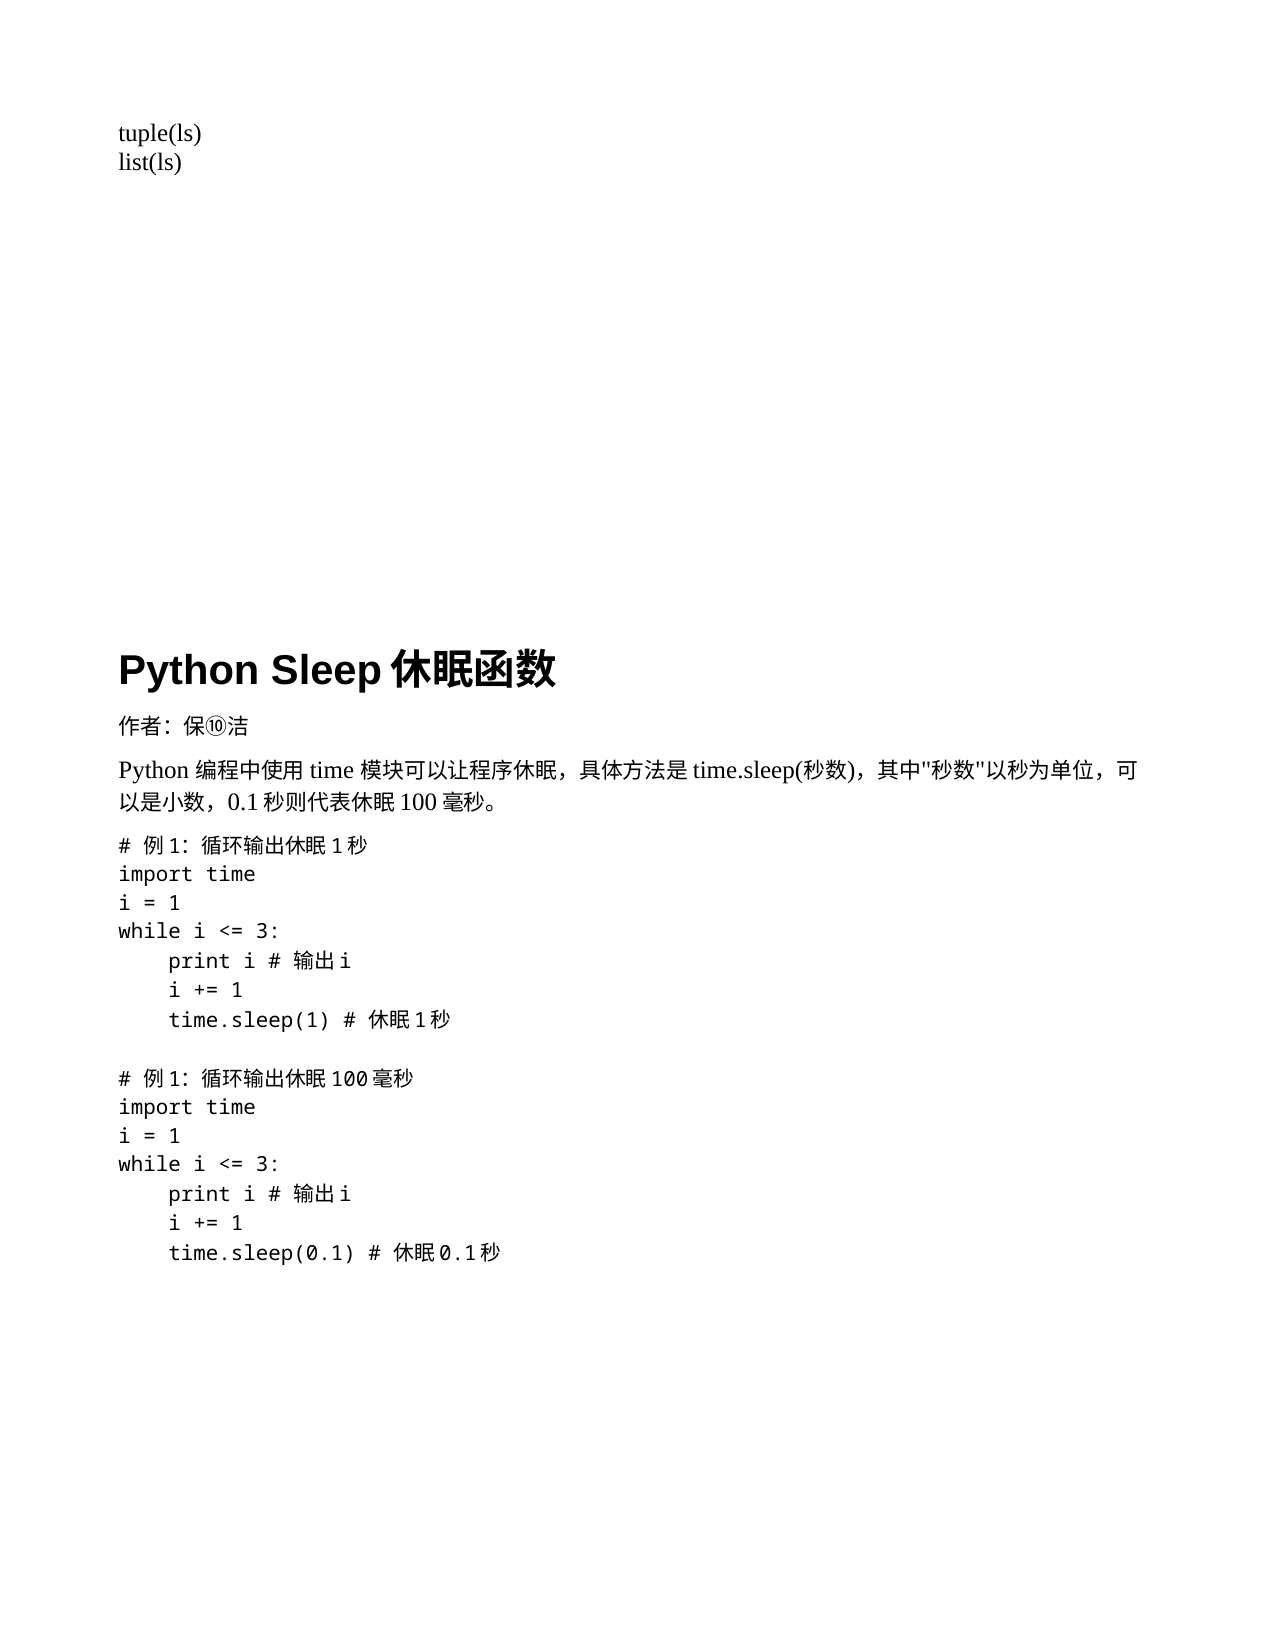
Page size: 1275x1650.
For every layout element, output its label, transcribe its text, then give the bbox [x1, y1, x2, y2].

text i += 1 [118, 1208, 1157, 1236]
text import time [118, 1092, 1157, 1121]
text time.sleep(0.1) # 休眠0.1秒 [118, 1236, 1157, 1267]
text 作者：保⑩洁 [118, 709, 1157, 741]
text i = 1 [118, 1121, 1157, 1149]
text Python 编程中使用 time 模块可以让程序休眠，具体方法是time.sleep(秒数)，其中"秒数"以秒为单位，可以是小数，0.1秒则代表休眠100毫秒。 [118, 753, 1157, 816]
text print i # 输出i [118, 944, 1157, 975]
subtitle Python Sleep休眠函数 [118, 636, 1157, 696]
text import time [118, 859, 1157, 888]
text i += 1 [118, 975, 1157, 1003]
text i = 1 [118, 888, 1157, 916]
text tuple(ls) list(ls) [118, 118, 1157, 176]
text while i <= 3: [118, 1149, 1157, 1178]
text # 例1：循环输出休眠100毫秒 [118, 1062, 1157, 1092]
text while i <= 3: [118, 916, 1157, 944]
text print i # 输出i [118, 1178, 1157, 1208]
text # 例1：循环输出休眠1秒 [118, 829, 1157, 859]
text time.sleep(1) # 休眠1秒 [118, 1003, 1157, 1033]
